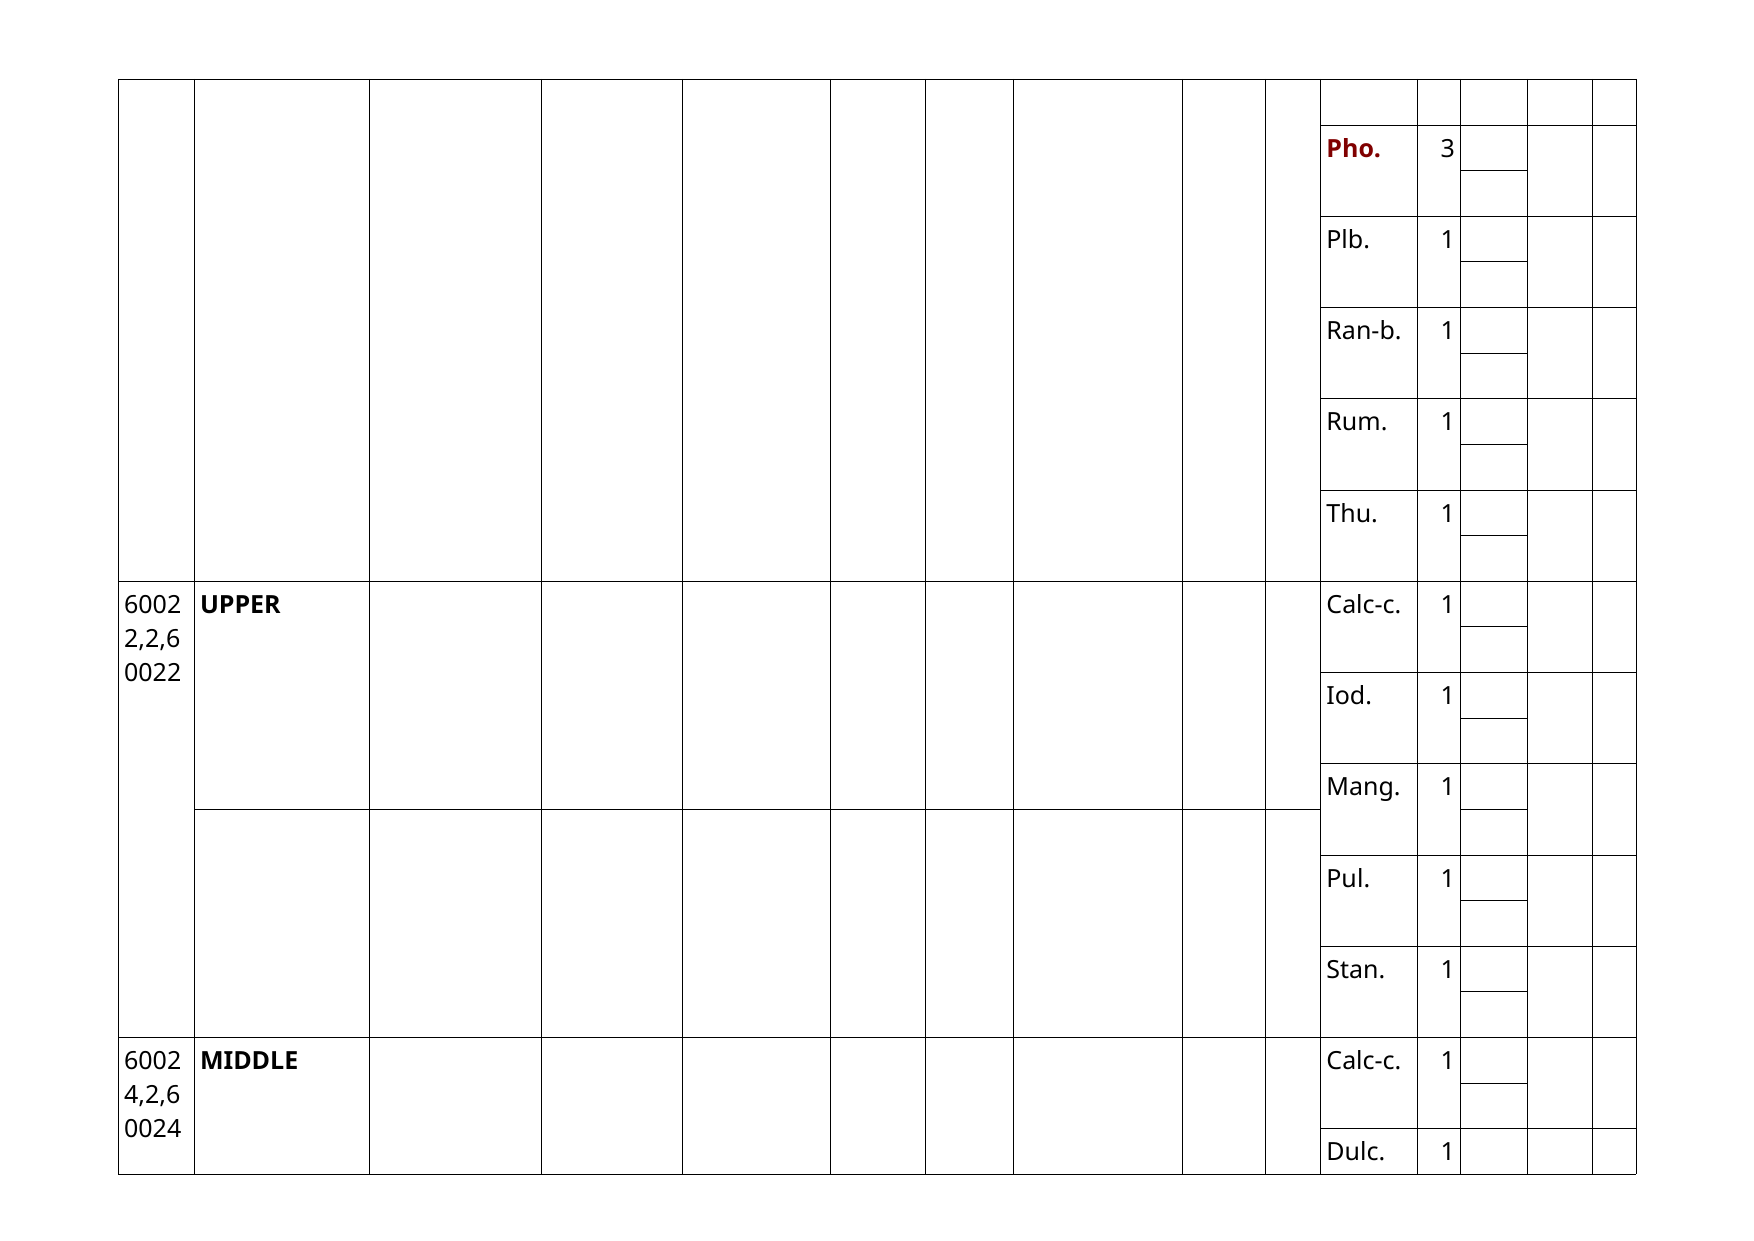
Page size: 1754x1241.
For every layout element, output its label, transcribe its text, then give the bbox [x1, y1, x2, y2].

table_cell [1528, 947, 1592, 1037]
table_cell [926, 582, 1013, 809]
table_cell [1461, 673, 1527, 718]
table_cell [1528, 399, 1592, 489]
table_cell [1528, 764, 1592, 854]
table_cell [1461, 627, 1527, 672]
table_cell [683, 1038, 830, 1174]
table_cell [1461, 901, 1527, 946]
table_cell [195, 810, 369, 1037]
table_cell 1 [1418, 856, 1460, 946]
table_cell [1528, 1129, 1592, 1174]
table_cell [1461, 399, 1527, 444]
table_cell [1461, 582, 1527, 626]
table_cell 1 [1418, 1038, 1460, 1128]
table_cell Iod. [1321, 673, 1417, 763]
table_cell [195, 80, 369, 581]
table_cell [1183, 1038, 1265, 1174]
table_cell [1461, 262, 1527, 307]
table_cell Mang. [1321, 764, 1417, 854]
table_cell [1593, 1038, 1636, 1128]
table_cell [1461, 764, 1527, 809]
table_cell [542, 810, 682, 1037]
table_cell [1593, 856, 1636, 946]
table_cell [1528, 856, 1592, 946]
table_cell [1461, 308, 1527, 353]
table_cell [1528, 582, 1592, 672]
table_cell [1266, 80, 1320, 581]
table_cell 1 [1418, 764, 1460, 854]
table_cell [1461, 126, 1527, 170]
table_cell [1528, 1038, 1592, 1128]
table_cell [1593, 1129, 1636, 1174]
table_cell 1 [1418, 308, 1460, 398]
table_cell [542, 1038, 682, 1174]
table_cell [683, 80, 830, 581]
table_cell 1 [1418, 491, 1460, 581]
table_cell [683, 582, 830, 809]
table_cell [370, 1038, 541, 1174]
table_cell 60022,2,60022 [119, 582, 194, 1037]
table_cell [1183, 582, 1265, 809]
table_cell [683, 810, 830, 1037]
table_cell [370, 810, 541, 1037]
table_cell Calc-c. [1321, 1038, 1417, 1128]
table_cell [1183, 810, 1265, 1037]
table_cell 1 [1418, 217, 1460, 307]
table_cell [1266, 582, 1320, 809]
table_cell 3 [1418, 126, 1460, 216]
table_cell [1528, 673, 1592, 763]
table_cell middle [195, 1038, 369, 1174]
table_cell [1461, 80, 1527, 124]
table_cell [1461, 491, 1527, 535]
table_cell [1461, 856, 1527, 900]
table_cell Stan. [1321, 947, 1417, 1037]
table_cell Dulc. [1321, 1129, 1417, 1174]
table_cell [1593, 80, 1636, 124]
table_cell [1321, 80, 1417, 124]
table_cell [926, 810, 1013, 1037]
table_cell [1593, 491, 1636, 581]
table_cell Ran-b. [1321, 308, 1417, 398]
table_cell [1266, 1038, 1320, 1174]
table_cell [1461, 992, 1527, 1037]
table_cell [1014, 582, 1182, 809]
table_cell [1183, 80, 1265, 581]
table_cell [1461, 947, 1527, 991]
table_cell [831, 80, 925, 581]
table_cell [1266, 810, 1320, 1037]
table_cell [1461, 719, 1527, 763]
table_cell Pul. [1321, 856, 1417, 946]
table_cell upper [195, 582, 369, 809]
table_cell [1593, 217, 1636, 307]
table_cell [370, 582, 541, 809]
table_cell [1461, 354, 1527, 398]
table_cell [1418, 80, 1460, 124]
table_cell [1461, 171, 1527, 216]
table_cell [542, 80, 682, 581]
table_cell [1593, 126, 1636, 216]
table_cell [831, 582, 925, 809]
table_cell 1 [1418, 673, 1460, 763]
table_cell [1593, 399, 1636, 489]
table_cell [1593, 947, 1636, 1037]
table_cell 1 [1418, 582, 1460, 672]
table_cell [1528, 308, 1592, 398]
table_cell [831, 1038, 925, 1174]
table_cell [1593, 582, 1636, 672]
table_cell [926, 80, 1013, 581]
table_cell [1528, 80, 1592, 124]
table_cell [119, 80, 194, 581]
table_cell 1 [1418, 1129, 1460, 1174]
table_cell [1461, 810, 1527, 854]
table_cell [1014, 80, 1182, 581]
table_cell [1593, 764, 1636, 854]
table_cell 1 [1418, 947, 1460, 1037]
table_cell 60024,2,60024 [119, 1038, 194, 1174]
table_cell [1461, 1084, 1527, 1128]
table_cell [1014, 810, 1182, 1037]
table_cell [1461, 536, 1527, 581]
table_cell [1593, 673, 1636, 763]
table_cell [1528, 126, 1592, 216]
table_cell [1461, 445, 1527, 489]
table_cell [1528, 217, 1592, 307]
table_cell Rum. [1321, 399, 1417, 489]
table_cell [1593, 308, 1636, 398]
table_cell Plb. [1321, 217, 1417, 307]
table_cell [831, 810, 925, 1037]
table_cell Pho. [1321, 126, 1417, 216]
table_cell [1461, 1038, 1527, 1083]
table_cell [1461, 1129, 1527, 1174]
table_cell Calc-c. [1321, 582, 1417, 672]
table_cell [370, 80, 541, 581]
table_cell [926, 1038, 1013, 1174]
table_cell [542, 582, 682, 809]
table_cell [1528, 491, 1592, 581]
table_cell [1014, 1038, 1182, 1174]
table_cell [1461, 217, 1527, 261]
table_cell 1 [1418, 399, 1460, 489]
table_cell Thu. [1321, 491, 1417, 581]
